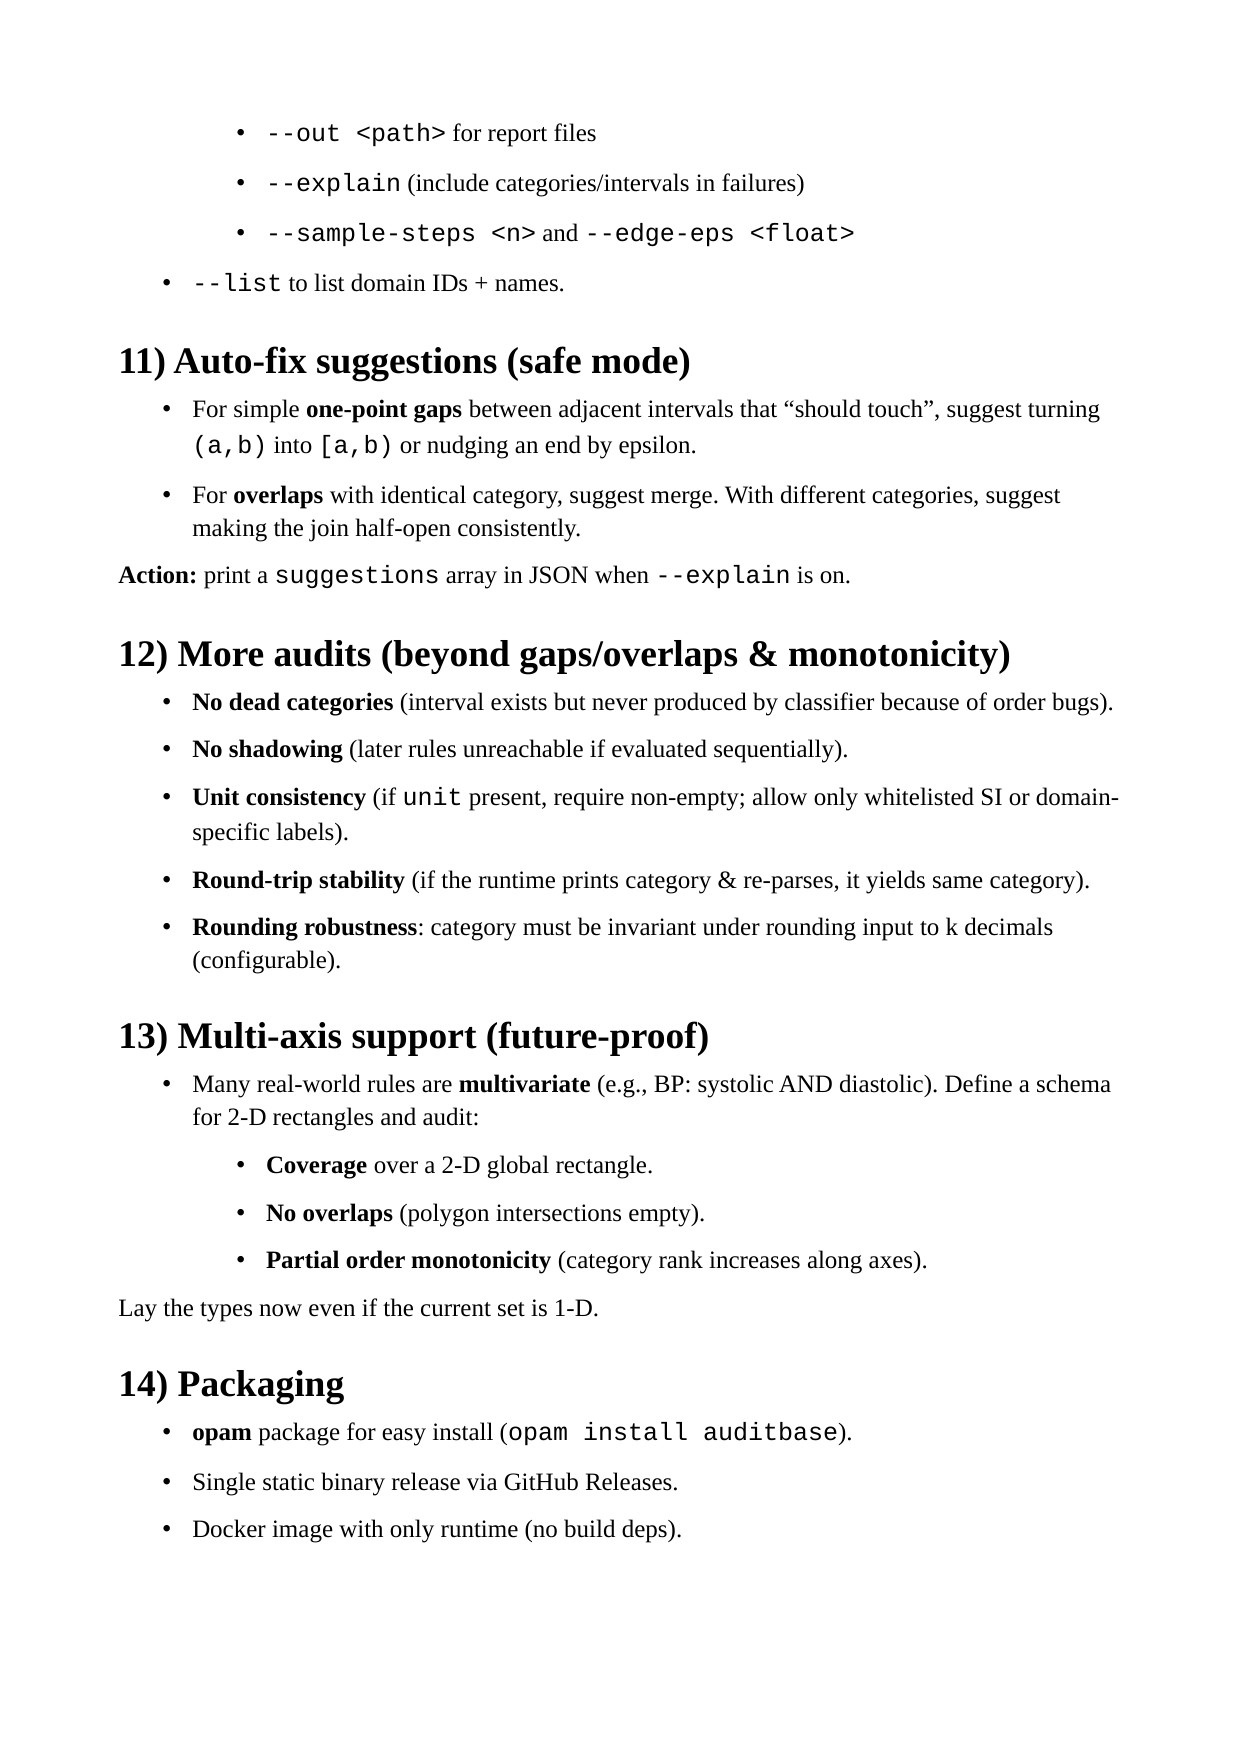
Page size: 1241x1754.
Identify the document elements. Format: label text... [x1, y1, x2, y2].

subtitle 14) Packaging [118, 1361, 1122, 1404]
list Docker image with only runtime (no build deps). [162, 1514, 1122, 1543]
list --out <path> for report files [236, 118, 1122, 149]
list --sample-steps <n> and --edge-eps <float> [236, 218, 1122, 249]
list Round-trip stability (if the runtime prints category & re-parses, it yields same category). [162, 865, 1122, 893]
subtitle 12) More audits (beyond gaps/overlaps & monotonicity) [118, 631, 1122, 674]
list For overlaps with identical category, suggest merge. With different categories, suggest making the join half-open consistently. [162, 480, 1122, 541]
text Lay the types now even if the current set is 1-D. [118, 1293, 1122, 1322]
list --list to list domain IDs + names. [162, 268, 1122, 299]
list No dead categories (interval exists but never produced by classifier because of order bugs). [162, 687, 1122, 716]
text Action: print a suggestions array in JSON when --explain is on. [118, 560, 1122, 591]
list --explain (include categories/intervals in failures) [236, 168, 1122, 199]
list Unit consistency (if unit present, require non-empty; allow only whitelisted SI or domain-specific labels). [162, 782, 1122, 846]
subtitle 13) Multi-axis support (future-proof) [118, 1014, 1122, 1057]
list Partial order monotonicity (category rank increases along axes). [236, 1245, 1122, 1274]
list For simple one-point gaps between adjacent intervals that “should touch”, suggest turning (a,b) into [a,b) or nudging an end by epsilon. [162, 394, 1122, 461]
list Coverage over a 2-D global rectangle. [236, 1150, 1122, 1179]
list Rounding robustness: category must be invariant under rounding input to k decimals (configurable). [162, 912, 1122, 974]
list opam package for easy install (opam install auditbase). [162, 1417, 1122, 1448]
list No overlaps (polygon intersections empty). [236, 1198, 1122, 1226]
subtitle 11) Auto-fix suggestions (safe mode) [118, 339, 1122, 382]
list Single static binary release via GitHub Releases. [162, 1467, 1122, 1496]
list Many real-world rules are multivariate (e.g., BP: systolic AND diastolic). Define a schema for 2-D rectangles and audit: [162, 1069, 1122, 1131]
list No shadowing (later rules unreachable if evaluated sequentially). [162, 734, 1122, 763]
